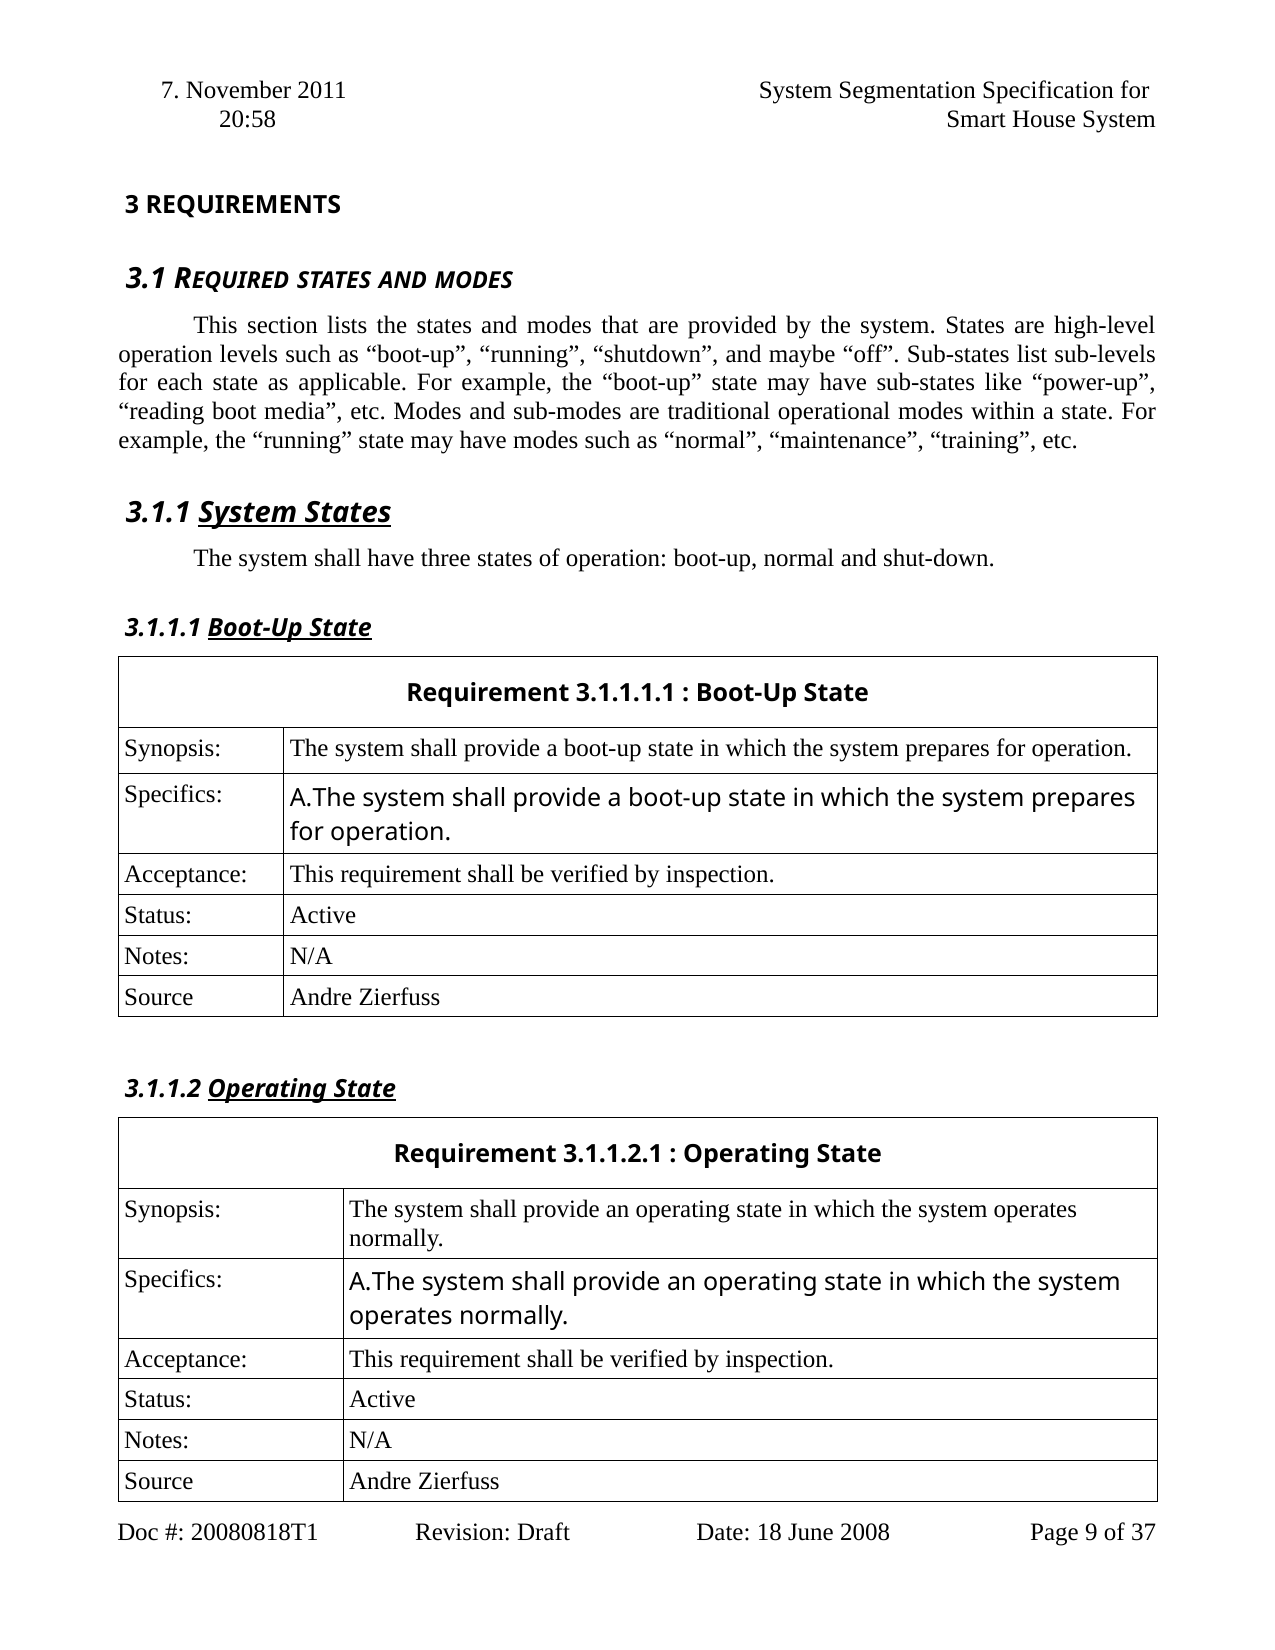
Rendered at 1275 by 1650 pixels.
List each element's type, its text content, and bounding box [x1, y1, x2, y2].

subtitle System States [118, 491, 1157, 531]
table_cell Andre Zierfuss [284, 976, 1157, 1016]
table_header Requirement 3.1.1.1.1 : Boot-Up State [119, 657, 1157, 727]
subtitle Required states and modes [118, 258, 1157, 297]
subtitle Boot-Up State [118, 610, 1157, 644]
table_cell The system shall provide an operating state in which the system operates normally. [344, 1259, 1157, 1338]
table_cell This requirement shall be verified by inspection. [344, 1339, 1157, 1378]
table_cell N/A [344, 1420, 1157, 1460]
table_cell Specifics: [119, 774, 283, 853]
table_cell Acceptance: [119, 1339, 343, 1378]
table_cell Andre Zierfuss [344, 1461, 1157, 1501]
table_cell Acceptance: [119, 854, 283, 894]
text This section lists the states and modes that are provided by the system. States are high-level operation levels such as “boot-up”, “running”, “shutdown”, and maybe “off”. Sub-states list sub-levels for each state as applicable. For example, the “boot-up” state may have sub-states like “power-up”, “reading boot media”, etc. Modes and sub-modes are traditional operational modes within a state. For example, the “running” state may have modes such as “normal”, “maintenance”, “training”, etc. [118, 310, 1157, 454]
table_cell Notes: [119, 936, 283, 975]
table_cell Active [344, 1379, 1157, 1419]
subtitle Operating State [118, 1070, 1157, 1104]
table_cell The system shall provide a boot-up state in which the system prepares for operation. [284, 774, 1157, 853]
table_cell Specifics: [119, 1259, 343, 1338]
subtitle Requirements [118, 186, 1157, 220]
table_cell Source [119, 976, 283, 1016]
table_cell Synopsis: [119, 728, 283, 773]
table_cell Active [284, 895, 1157, 935]
table_cell Status: [119, 1379, 343, 1419]
table_header Requirement 3.1.1.2.1 : Operating State [119, 1118, 1157, 1188]
table_cell N/A [284, 936, 1157, 975]
text The system shall have three states of operation: boot-up, normal and shut-down. [118, 543, 1157, 572]
table_cell This requirement shall be verified by inspection. [284, 854, 1157, 894]
table_cell Synopsis: [119, 1189, 343, 1257]
table_cell Source [119, 1461, 343, 1501]
table_cell The system shall provide an operating state in which the system operates normally. [344, 1189, 1157, 1257]
table_cell Notes: [119, 1420, 343, 1460]
table_cell The system shall provide a boot-up state in which the system prepares for operation. [284, 728, 1157, 773]
table_cell Status: [119, 895, 283, 935]
